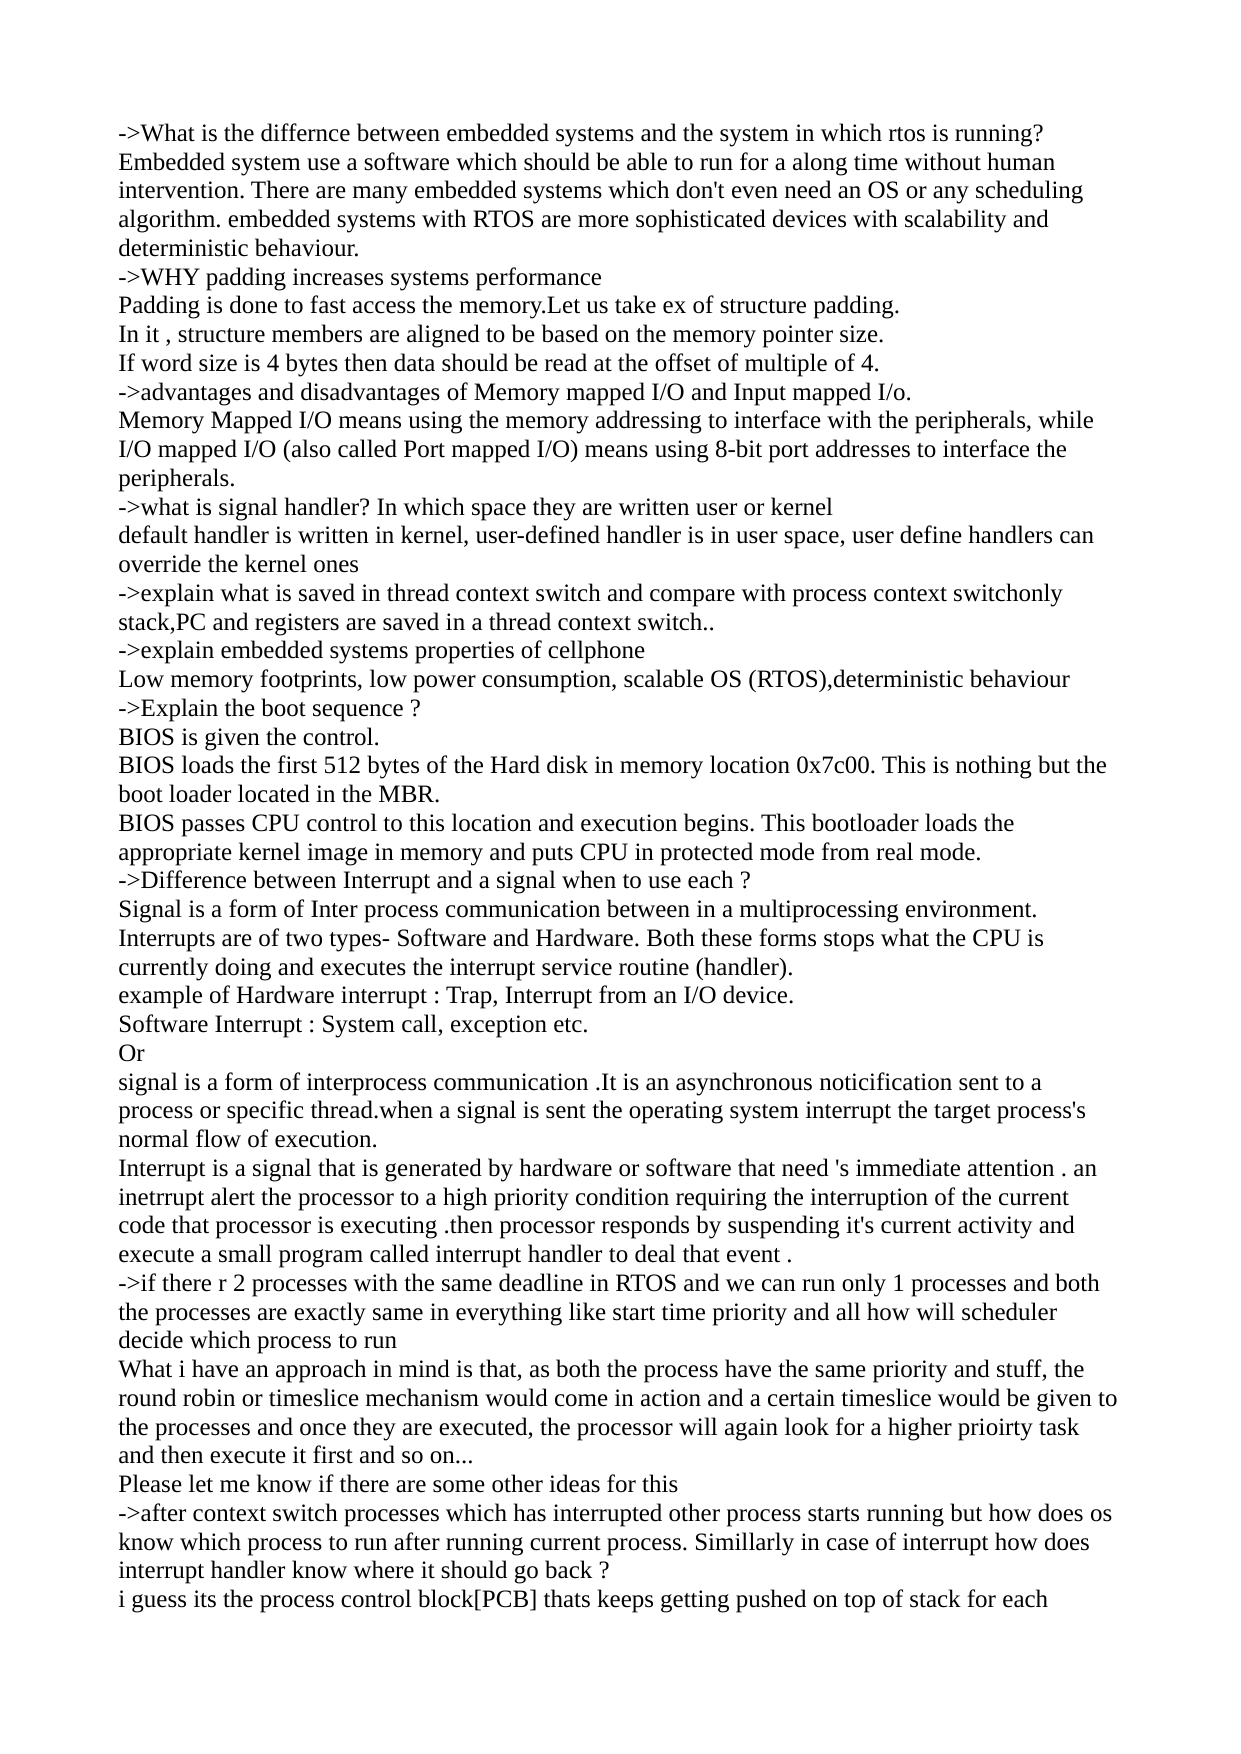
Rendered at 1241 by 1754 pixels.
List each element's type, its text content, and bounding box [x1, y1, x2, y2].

text override the kernel ones [118, 549, 1122, 578]
text In it , structure members are aligned to be based on the memory pointer size. [118, 319, 1122, 348]
text appropriate kernel image in memory and puts CPU in protected mode from real mode. [118, 837, 1122, 866]
text execute a small program called interrupt handler to deal that event . [118, 1239, 1122, 1268]
text Signal is a form of Inter process communication between in a multiprocessing environment. [118, 894, 1122, 923]
text Embedded system use a software which should be able to run for a along time without human [118, 147, 1122, 176]
text ->What is the differnce between embedded systems and the system in which rtos is running? [118, 118, 1122, 147]
text i guess its the process control block[PCB] thats keeps getting pushed on top of stack for each [118, 1584, 1122, 1613]
text example of Hardware interrupt : Trap, Interrupt from an I/O device. [118, 981, 1122, 1009]
text Interrupt is a signal that is generated by hardware or software that need 's immediate attention . an [118, 1153, 1122, 1182]
text ->after context switch processes which has interrupted other process starts running but how does os [118, 1498, 1122, 1527]
text inetrrupt alert the processor to a high priority condition requiring the interruption of the current [118, 1182, 1122, 1211]
text peripherals. [118, 463, 1122, 492]
text Interrupts are of two types- Software and Hardware. Both these forms stops what the CPU is [118, 923, 1122, 952]
text BIOS passes CPU control to this location and execution begins. This bootloader loads the [118, 808, 1122, 837]
text the processes are exactly same in everything like start time priority and all how will scheduler [118, 1297, 1122, 1326]
text interrupt handler know where it should go back ? [118, 1556, 1122, 1584]
text ->explain what is saved in thread context switch and compare with process context switchonly stack,PC and registers are saved in a thread context switch.. [118, 578, 1122, 636]
text signal is a form of interprocess communication .It is an asynchronous noticification sent to a [118, 1067, 1122, 1096]
text Or [118, 1038, 1122, 1067]
text intervention. There are many embedded systems which don't even need an OS or any scheduling [118, 176, 1122, 204]
text default handler is written in kernel, user-defined handler is in user space, user define handlers can [118, 521, 1122, 549]
text Padding is done to fast access the memory.Let us take ex of structure padding. [118, 291, 1122, 319]
text normal flow of execution. [118, 1124, 1122, 1153]
text ->WHY padding increases systems performance [118, 262, 1122, 291]
text ->Difference between Interrupt and a signal when to use each ? [118, 866, 1122, 894]
text Please let me know if there are some other ideas for this [118, 1469, 1122, 1498]
text code that processor is executing .then processor responds by suspending it's current activity and [118, 1211, 1122, 1239]
text the processes and once they are executed, the processor will again look for a higher prioirty task [118, 1412, 1122, 1441]
text decide which process to run [118, 1326, 1122, 1354]
text ->advantages and disadvantages of Memory mapped I/O and Input mapped I/o. [118, 377, 1122, 406]
text and then execute it first and so on... [118, 1441, 1122, 1469]
text ->explain embedded systems properties of cellphone [118, 636, 1122, 664]
text BIOS is given the control. [118, 722, 1122, 751]
text ->what is signal handler? In which space they are written user or kernel [118, 492, 1122, 521]
text Low memory footprints, low power consumption, scalable OS (RTOS),deterministic behaviour [118, 664, 1122, 693]
text Software Interrupt : System call, exception etc. [118, 1009, 1122, 1038]
text boot loader located in the MBR. [118, 779, 1122, 808]
text Memory Mapped I/O means using the memory addressing to interface with the peripherals, while [118, 406, 1122, 434]
text ->if there r 2 processes with the same deadline in RTOS and we can run only 1 processes and both [118, 1268, 1122, 1297]
text round robin or timeslice mechanism would come in action and a certain timeslice would be given to [118, 1383, 1122, 1412]
text algorithm. embedded systems with RTOS are more sophisticated devices with scalability and [118, 204, 1122, 233]
text If word size is 4 bytes then data should be read at the offset of multiple of 4. [118, 348, 1122, 377]
text process or specific thread.when a signal is sent the operating system interrupt the target process's [118, 1096, 1122, 1124]
text ->Explain the boot sequence ? [118, 693, 1122, 722]
text know which process to run after running current process. Simillarly in case of interrupt how does [118, 1527, 1122, 1556]
text What i have an approach in mind is that, as both the process have the same priority and stuff, the [118, 1354, 1122, 1383]
text deterministic behaviour. [118, 233, 1122, 262]
text BIOS loads the first 512 bytes of the Hard disk in memory location 0x7c00. This is nothing but the [118, 751, 1122, 779]
text currently doing and executes the interrupt service routine (handler). [118, 952, 1122, 981]
text I/O mapped I/O (also called Port mapped I/O) means using 8-bit port addresses to interface the [118, 434, 1122, 463]
